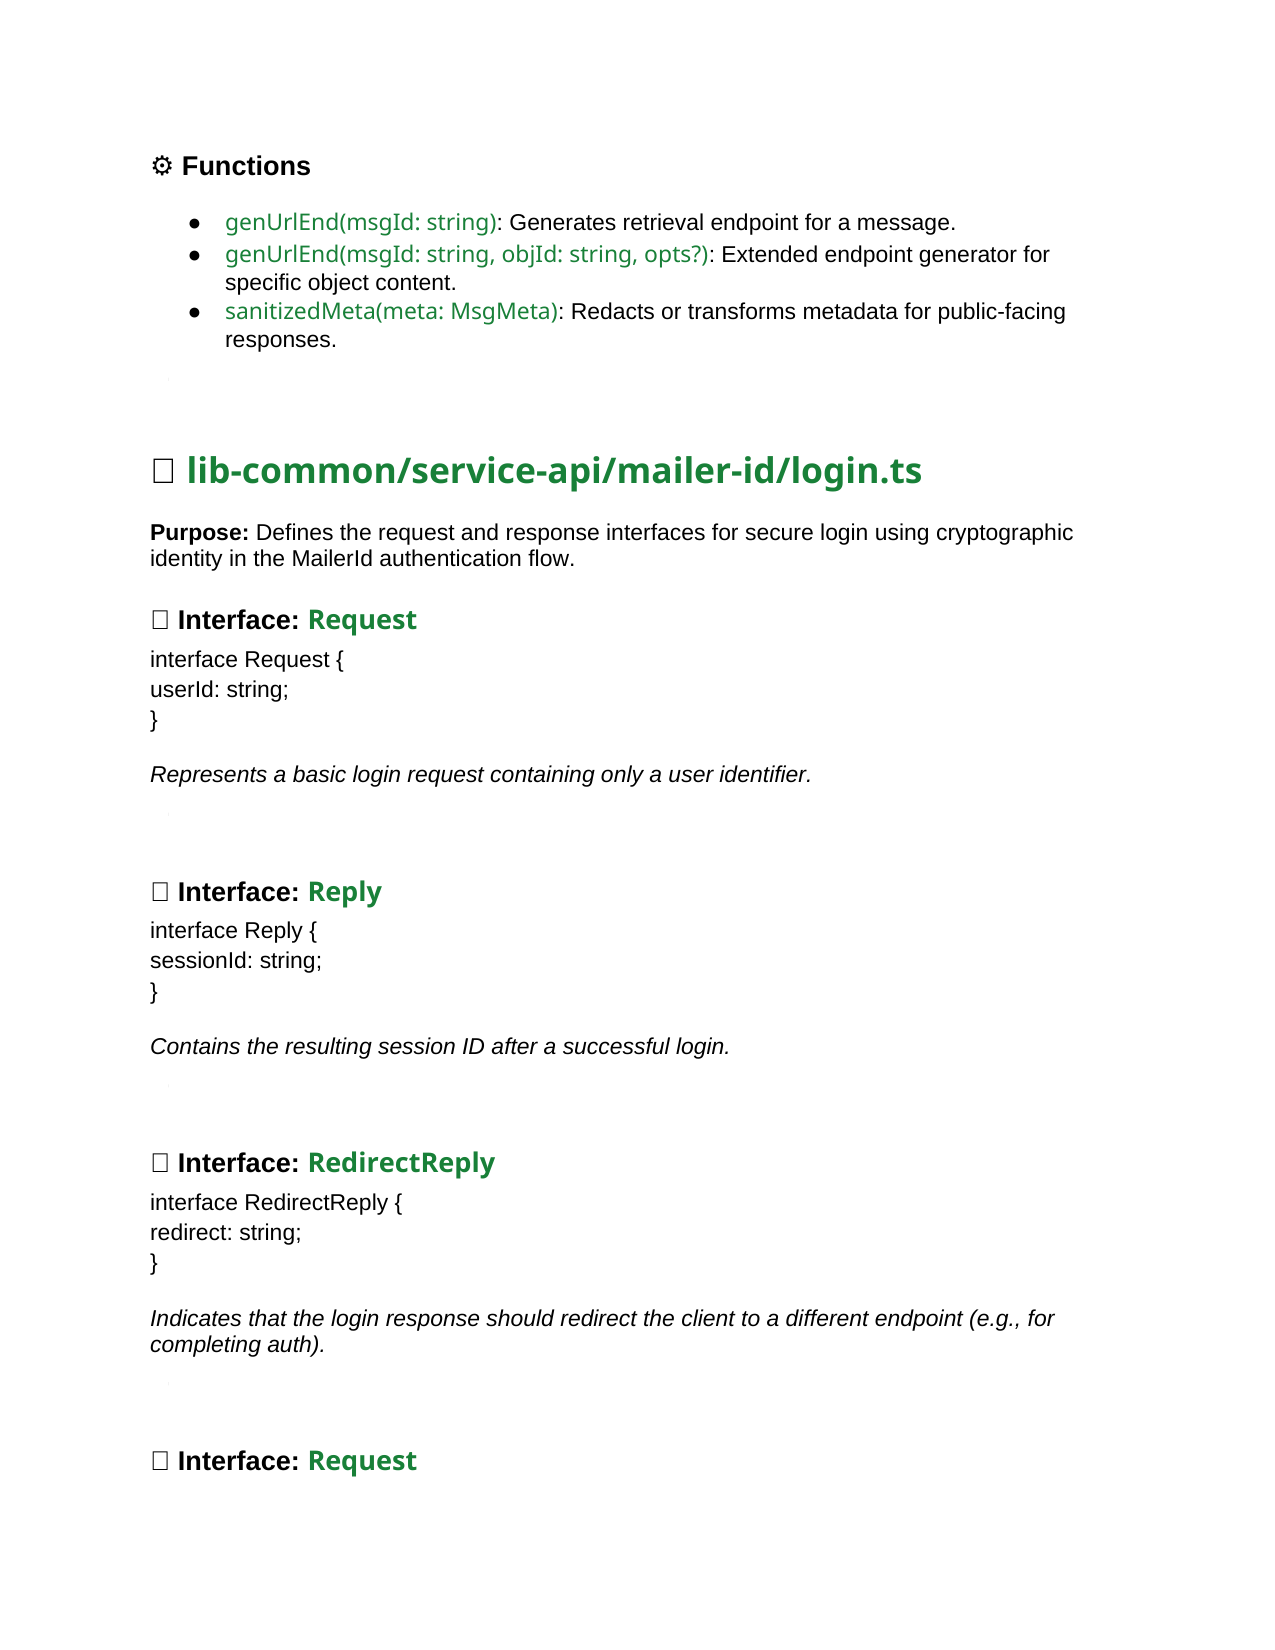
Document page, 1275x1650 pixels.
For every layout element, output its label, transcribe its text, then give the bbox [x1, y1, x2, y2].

subtitle 🧩 Interface: Request [150, 1442, 1125, 1478]
text Represents a basic login request containing only a user identifier. [150, 761, 1125, 788]
text } [150, 1249, 1125, 1276]
subtitle 📄 lib-common/service-api/mailer-id/login.ts [150, 445, 1125, 494]
text Indicates that the login response should redirect the client to a different endpoint (e.g., for completing auth). [150, 1304, 1125, 1357]
list sanitizedMeta(meta: MsgMeta): Redacts or transforms metadata for public-facing responses. [187, 295, 1125, 353]
list genUrlEnd(msgId: string): Generates retrieval endpoint for a message. [187, 206, 1125, 237]
subtitle 🧩 Interface: Reply [150, 872, 1125, 909]
subtitle 🧩 Interface: Request [150, 601, 1125, 637]
text Contains the resulting session ID after a successful login. [150, 1033, 1125, 1059]
text Purpose: Defines the request and response interfaces for secure login using cryptographic identity in the MailerId authentication flow. [150, 519, 1125, 571]
text } [150, 978, 1125, 1004]
subtitle 🧩 Interface: RedirectReply [150, 1144, 1125, 1181]
text interface Reply { [150, 917, 1125, 944]
subtitle ⚙️ Functions [150, 150, 1125, 181]
text interface Request { [150, 646, 1125, 672]
text redirect: string; [150, 1219, 1125, 1245]
text } [150, 706, 1125, 732]
list genUrlEnd(msgId: string, objId: string, opts?): Extended endpoint generator for specific object content. [187, 237, 1125, 295]
text interface RedirectReply { [150, 1189, 1125, 1215]
text userId: string; [150, 676, 1125, 702]
text sessionId: string; [150, 947, 1125, 974]
